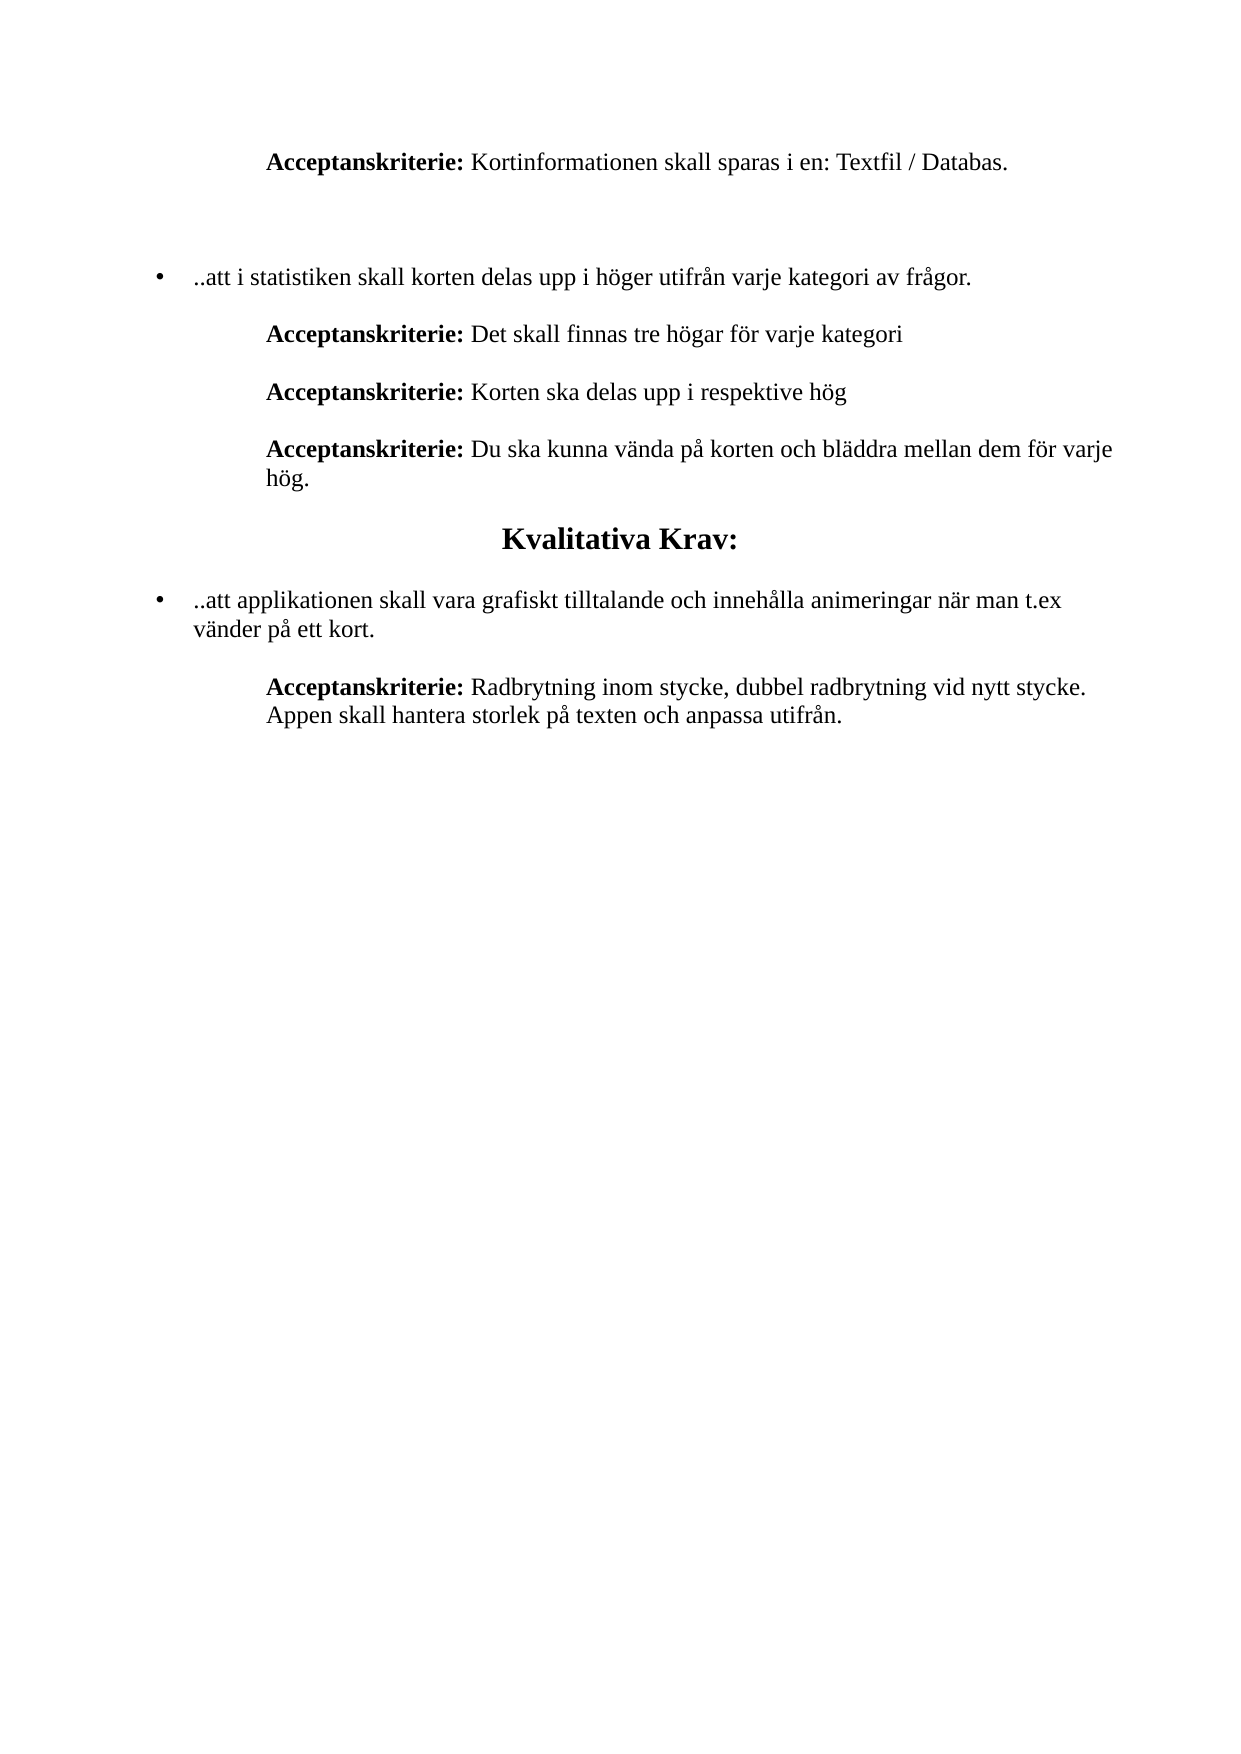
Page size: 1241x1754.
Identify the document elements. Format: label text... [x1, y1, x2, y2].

list ..att i statistiken skall korten delas upp i höger utifrån varje kategori av frågor. [156, 262, 1122, 291]
list ..att applikationen skall vara grafiskt tilltalande och innehålla animeringar när man t.ex vänder på ett kort. [156, 585, 1122, 643]
text Kvalitativa Krav: [118, 521, 1122, 557]
text Acceptanskriterie: Det skall finnas tre högar för varje kategori [266, 319, 1122, 348]
text Acceptanskriterie: Du ska kunna vända på korten och bläddra mellan dem för varje hög. [266, 434, 1122, 492]
text Acceptanskriterie: Radbrytning inom stycke, dubbel radbrytning vid nytt stycke. Appen skall hantera storlek på texten och anpassa utifrån. [266, 672, 1122, 729]
text Acceptanskriterie: Korten ska delas upp i respektive hög [266, 377, 1122, 406]
text Acceptanskriterie: Kortinformationen skall sparas i en: Textfil / Databas. [266, 147, 1122, 176]
